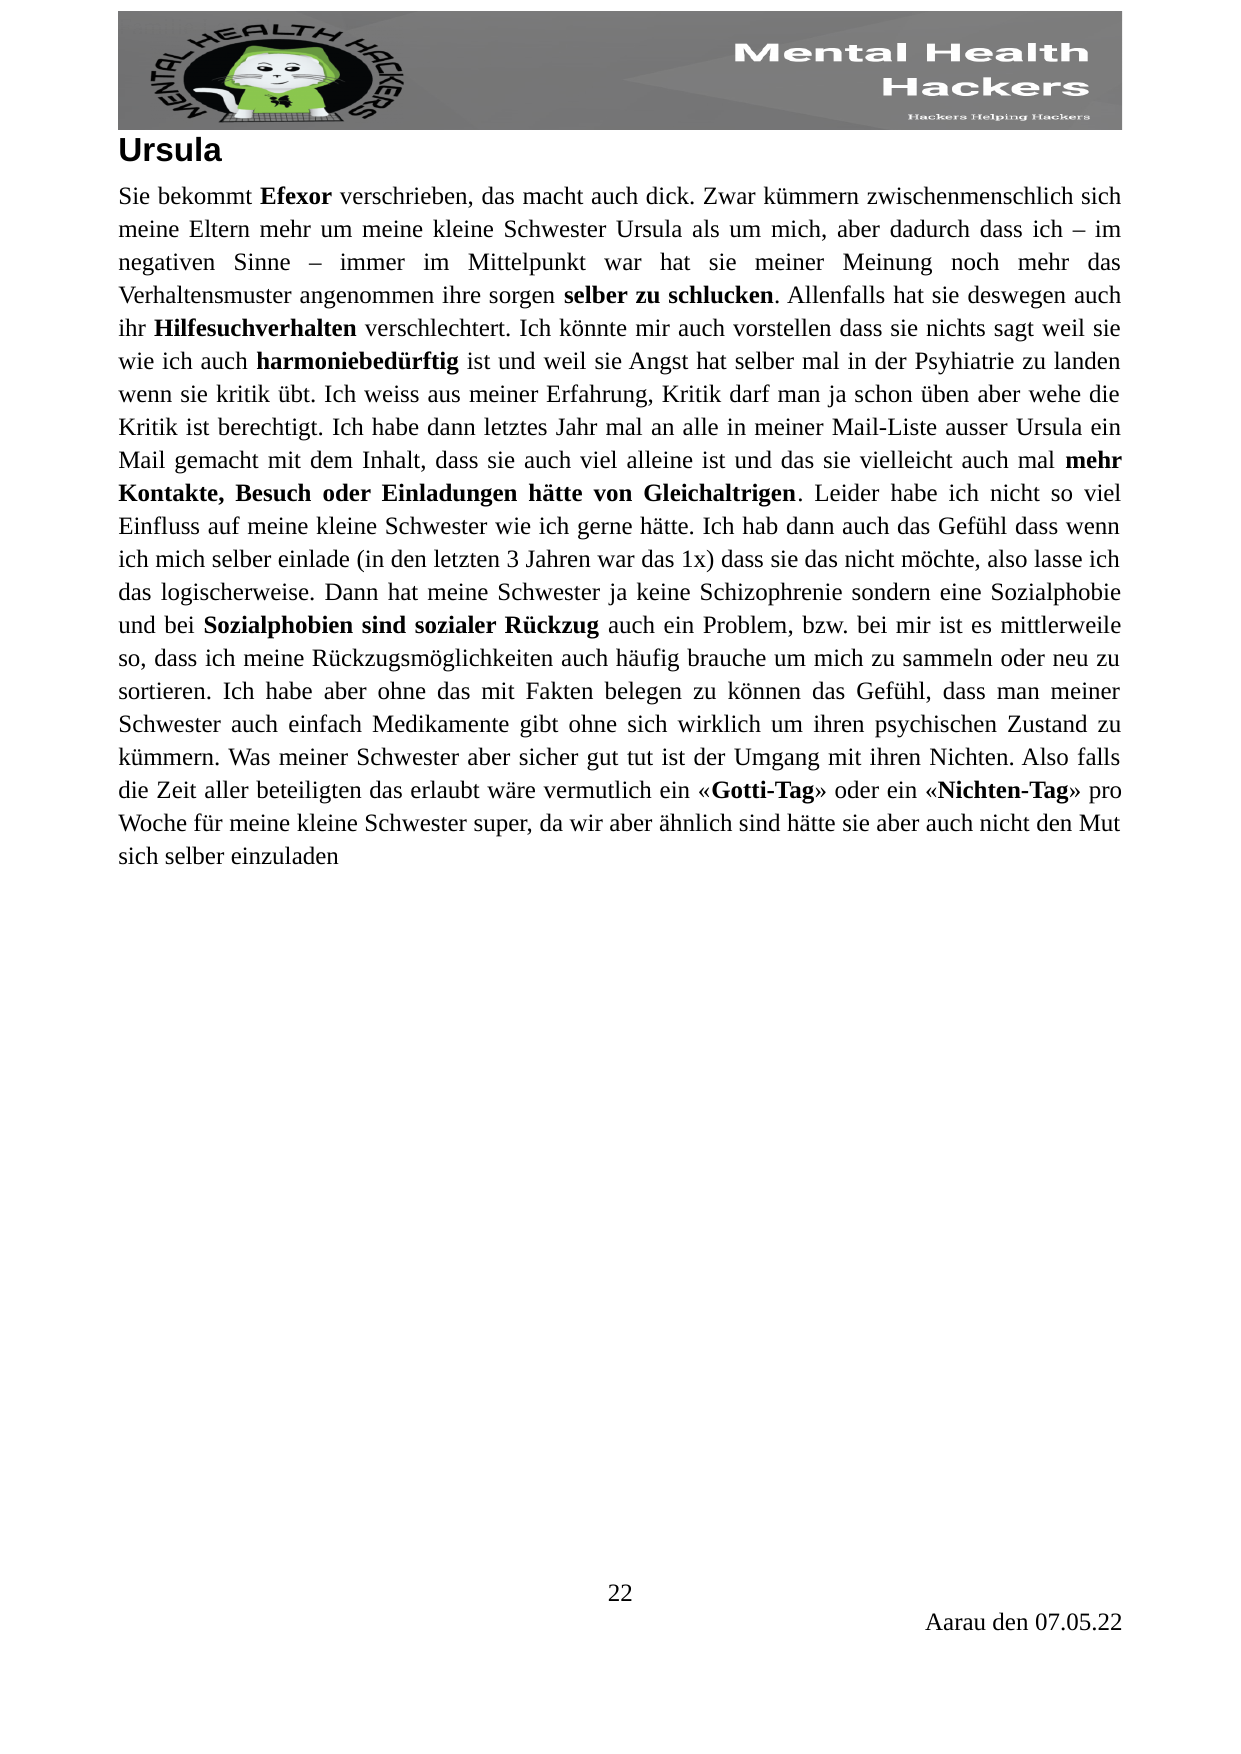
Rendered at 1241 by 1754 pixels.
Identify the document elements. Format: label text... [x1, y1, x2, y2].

picture [118, 11, 1123, 130]
text Sie bekommt Efexor verschrieben, das macht auch dick. Zwar kümmern zwischenmenschlich sich meine Eltern mehr um meine kleine Schwester Ursula als um mich, aber dadurch dass ich – im negativen Sinne – immer im Mittelpunkt war hat sie meiner Meinung noch mehr das Verhaltensmuster angenommen ihre sorgen selber zu schlucken. Allenfalls hat sie deswegen auch ihr Hilfesuchverhalten verschlechtert. Ich könnte mir auch vorstellen dass sie nichts sagt weil sie wie ich auch harmoniebedürftig ist und weil sie Angst hat selber mal in der Psyhiatrie zu landen wenn sie kritik übt. Ich weiss aus meiner Erfahrung, Kritik darf man ja schon üben aber wehe die Kritik ist berechtigt. Ich habe dann letztes Jahr mal an alle in meiner Mail-Liste ausser Ursula ein Mail gemacht mit dem Inhalt, dass sie auch viel alleine ist und das sie vielleicht auch mal mehr Kontakte, Besuch oder Einladungen hätte von Gleichaltrigen. Leider habe ich nicht so viel Einfluss auf meine kleine Schwester wie ich gerne hätte. Ich hab dann auch das Gefühl dass wenn ich mich selber einlade (in den letzten 3 Jahren war das 1x) dass sie das nicht möchte, also lasse ich das logischerweise. Dann hat meine Schwester ja keine Schizophrenie sondern eine Sozialphobie und bei Sozialphobien sind sozialer Rückzug auch ein Problem, bzw. bei mir ist es mittlerweile so, dass ich meine Rückzugsmöglichkeiten auch häufig brauche um mich zu sammeln oder neu zu sortieren. Ich habe aber ohne das mit Fakten belegen zu können das Gefühl, dass man meiner Schwester auch einfach Medikamente gibt ohne sich wirklich um ihren psychischen Zustand zu kümmern. Was meiner Schwester aber sicher gut tut ist der Umgang mit ihren Nichten. Also falls die Zeit aller beteiligten das erlaubt wäre vermutlich ein «Gotti-Tag» oder ein «Nichten-Tag» pro Woche für meine kleine Schwester super, da wir aber ähnlich sind hätte sie aber auch nicht den Mut sich selber einzuladen [118, 181, 1122, 870]
subtitle Ursula [118, 130, 1122, 168]
